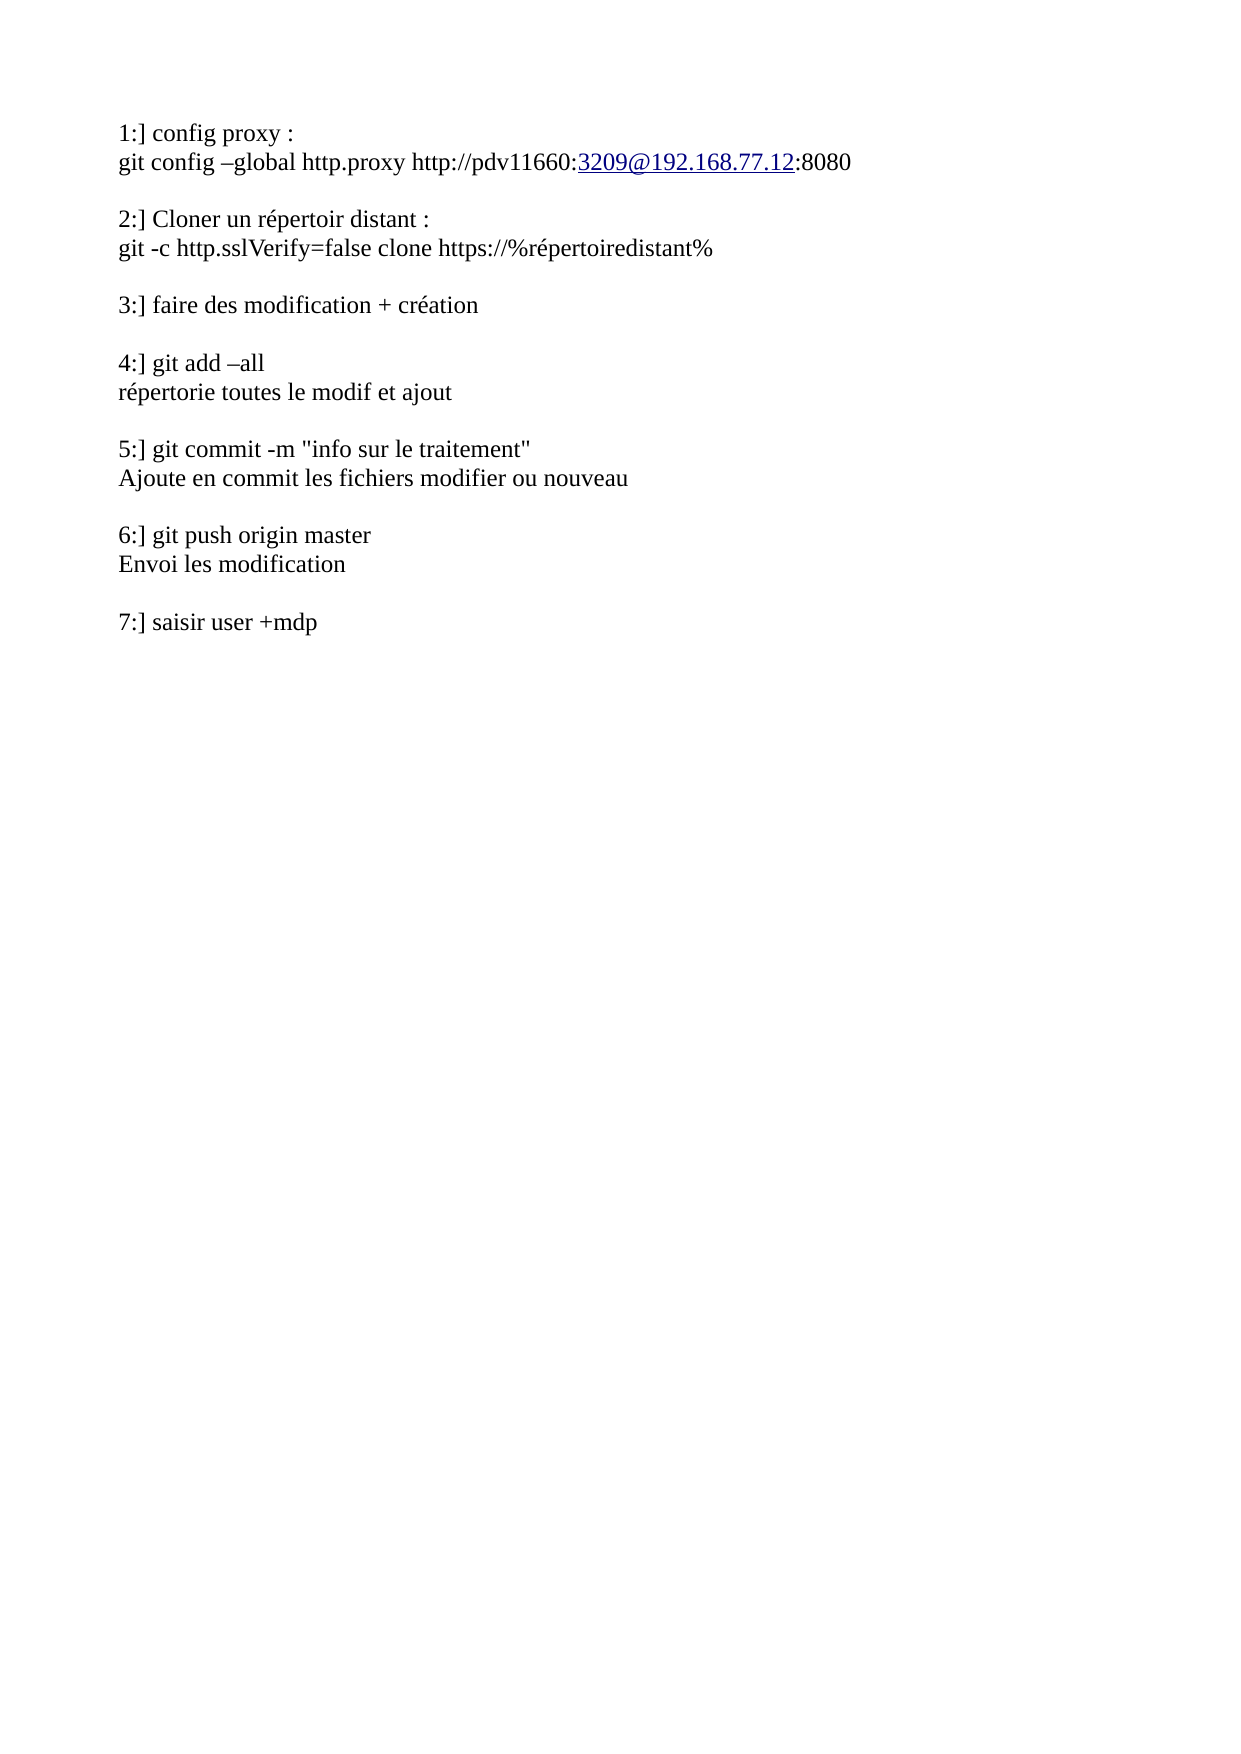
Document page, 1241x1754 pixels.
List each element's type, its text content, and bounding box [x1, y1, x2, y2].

text Envoi les modification [118, 549, 1122, 578]
text 4:] git add –all répertorie toutes le modif et ajout [118, 348, 1122, 406]
text 6:] git push origin master [118, 521, 1122, 549]
text 7:] saisir user +mdp [118, 607, 1122, 636]
text 5:] git commit -m "info sur le traitement" [118, 434, 1122, 463]
text 1:] config proxy : git config –global http.proxy http://pdv11660:3209@192.168.77.12:8080 [118, 118, 1122, 176]
text 3:] faire des modification + création [118, 291, 1122, 319]
text Ajoute en commit les fichiers modifier ou nouveau [118, 463, 1122, 492]
text 2:] Cloner un répertoir distant : [118, 204, 1122, 233]
text git -c http.sslVerify=false clone https://%répertoiredistant% [118, 233, 1122, 262]
